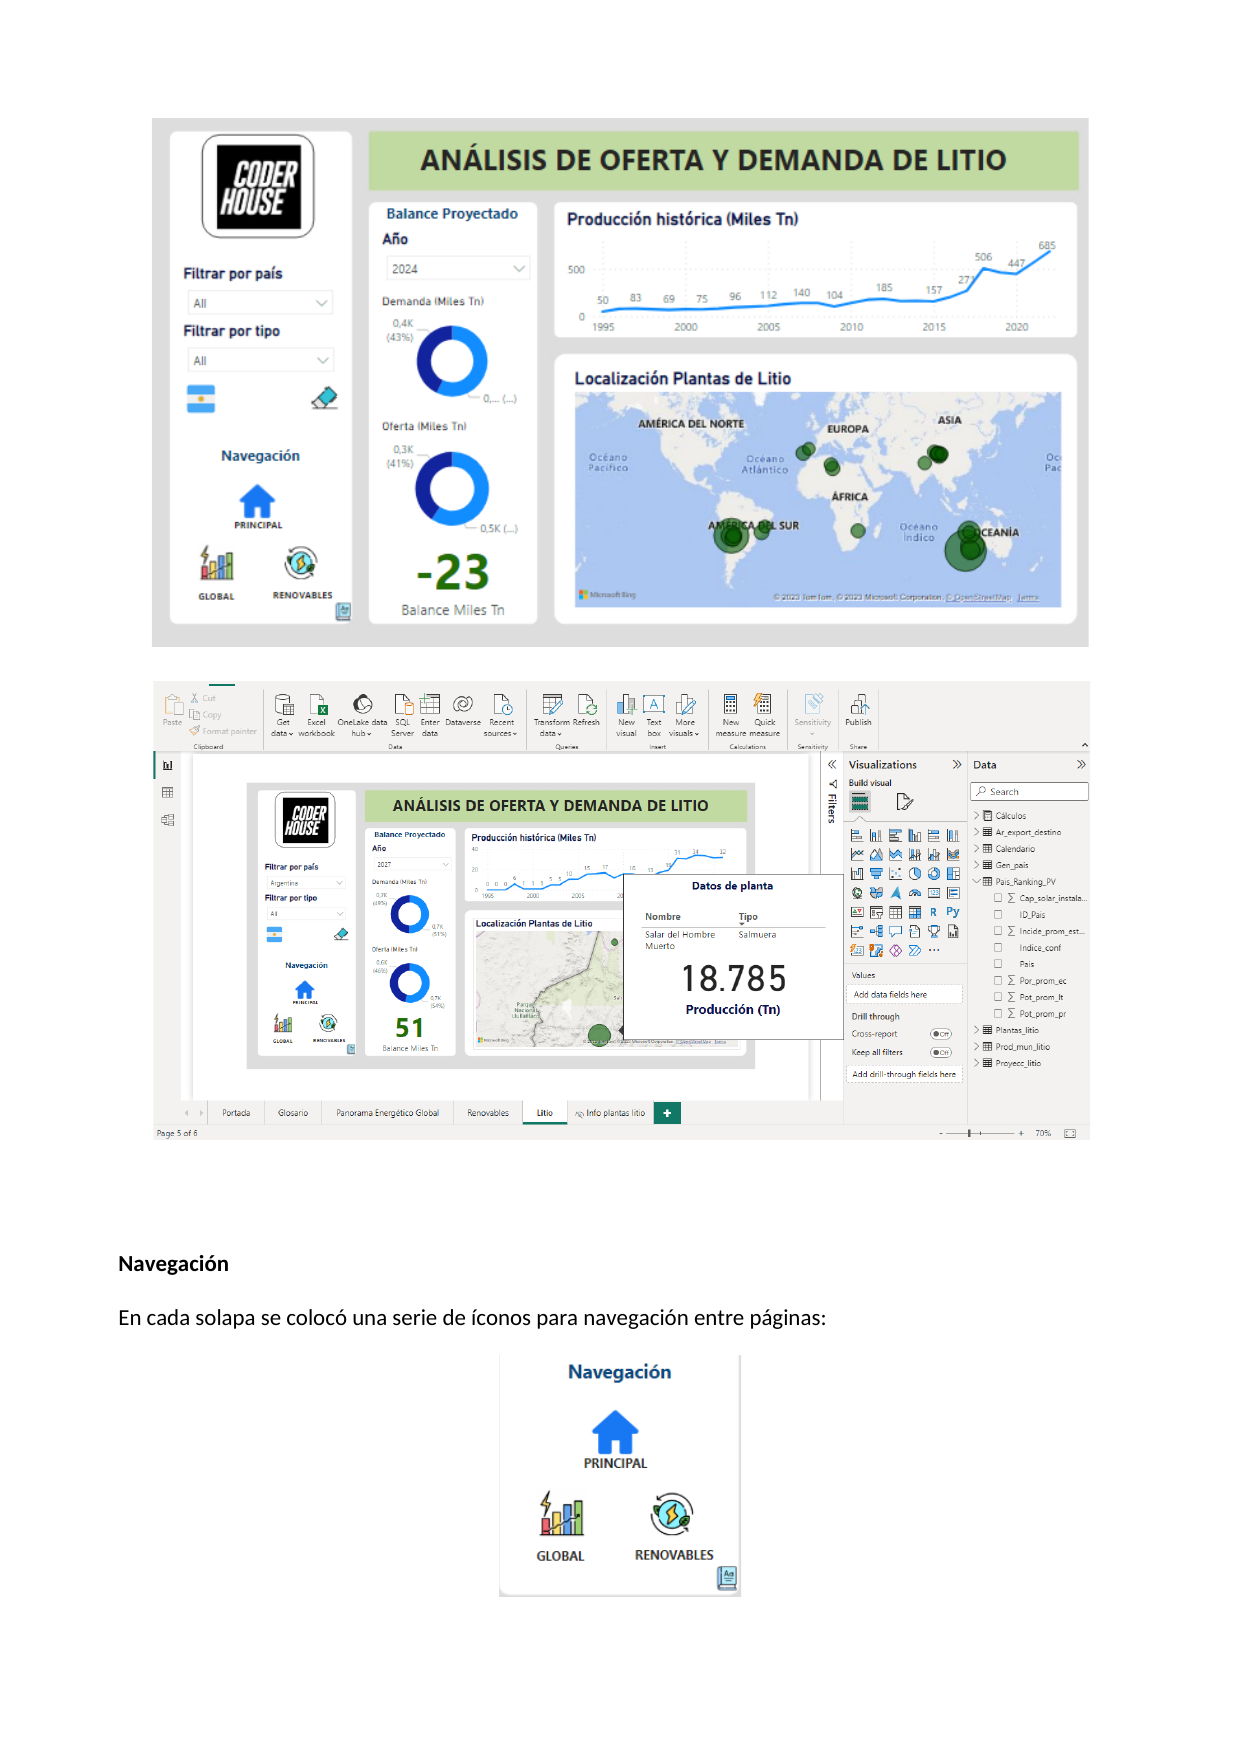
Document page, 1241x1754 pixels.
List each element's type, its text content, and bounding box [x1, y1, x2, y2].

picture [153, 681, 1091, 1140]
picture [499, 1355, 742, 1597]
picture [151, 118, 1089, 647]
text En cada solapa se colocó una serie de íconos para navegación entre páginas: [118, 1303, 1122, 1331]
text Navegación [118, 1249, 1122, 1278]
